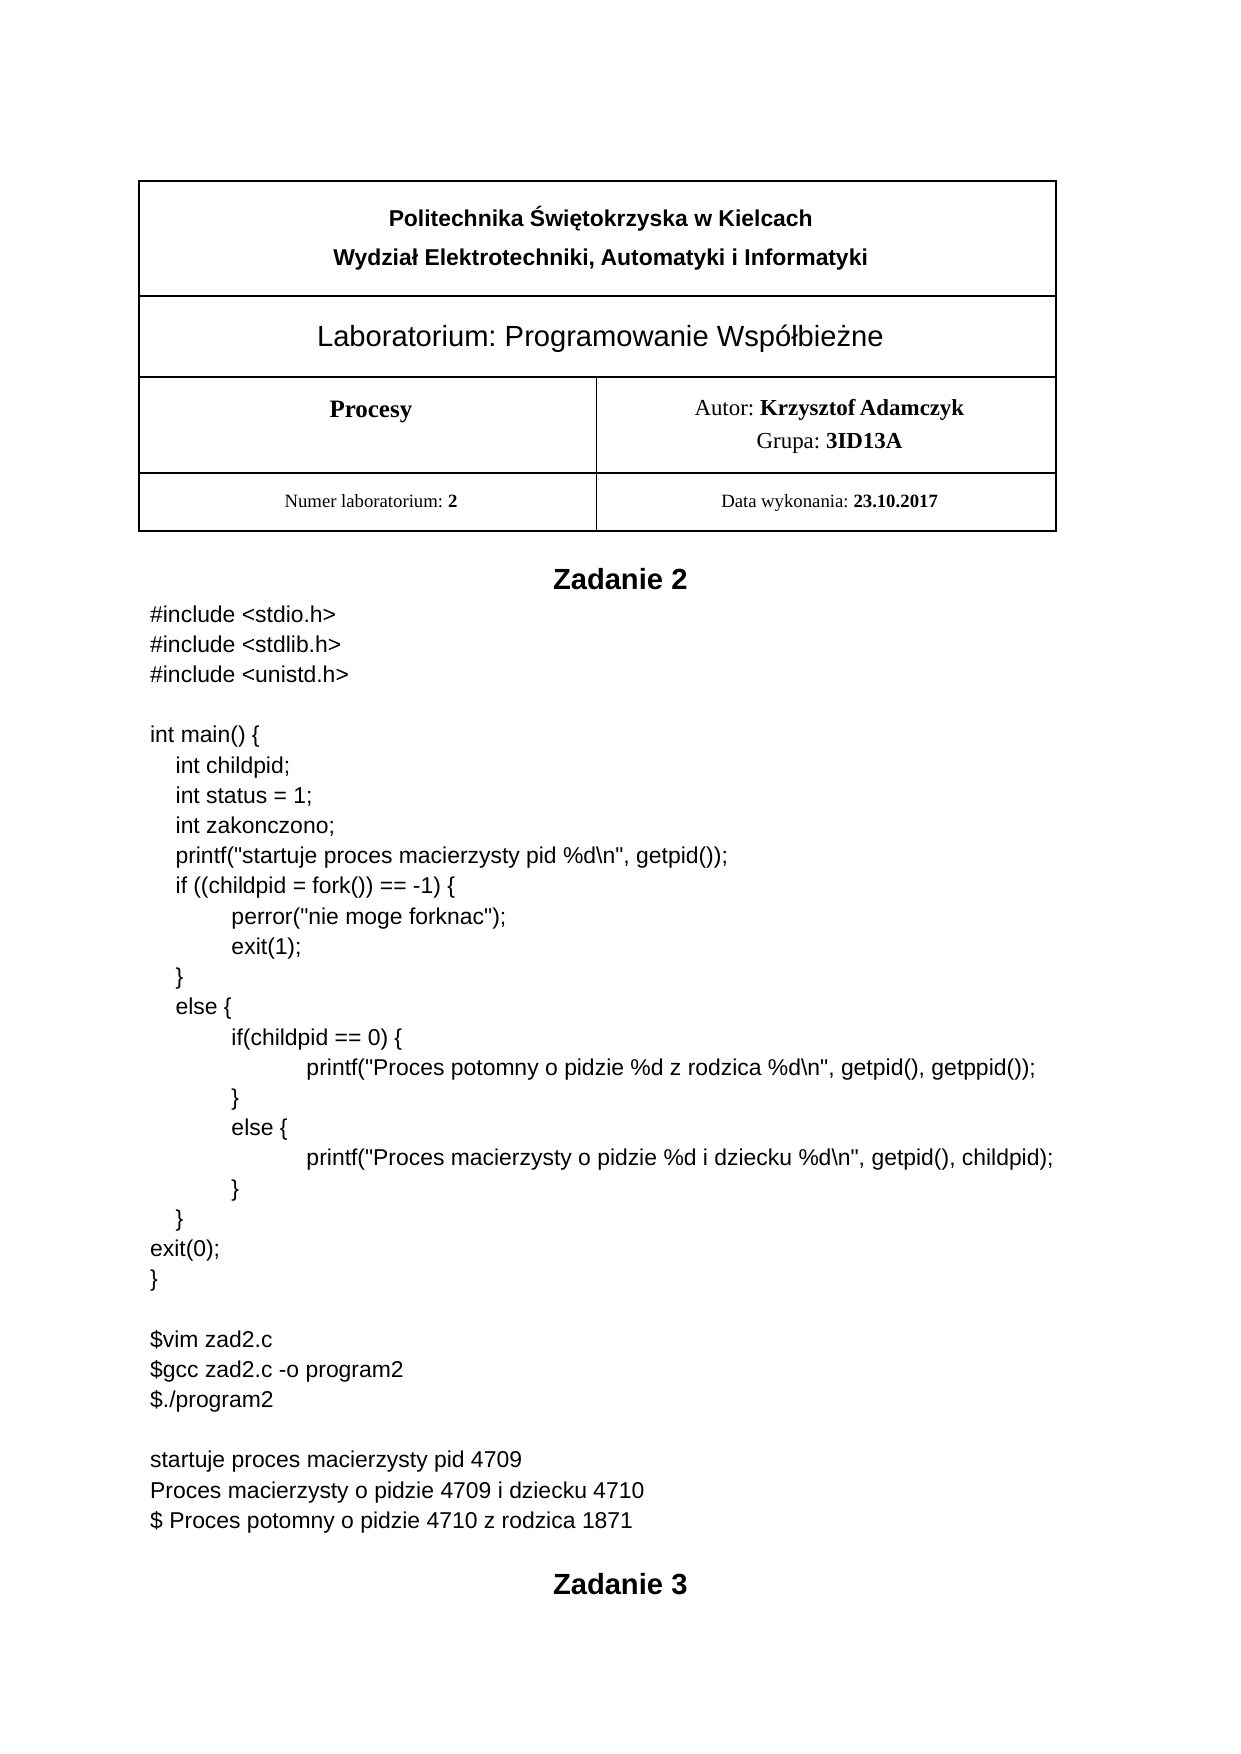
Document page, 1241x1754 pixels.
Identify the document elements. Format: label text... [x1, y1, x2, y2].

text else { [150, 993, 1090, 1020]
text #include <stdlib.h> [150, 631, 1090, 657]
text Zadanie 2 [150, 562, 1090, 596]
text int childpid; [150, 752, 1090, 778]
text $ Proces potomny o pidzie 4710 z rodzica 1871 [150, 1507, 1090, 1533]
text $./program2 [150, 1386, 1090, 1412]
table_cell Autor: Krzysztof Adamczyk Grupa: 3ID13A [597, 378, 1055, 472]
text if ((childpid = fork()) == -1) { [150, 872, 1090, 899]
text startuje proces macierzysty pid 4709 [150, 1446, 1090, 1473]
text #include <unistd.h> [150, 661, 1090, 687]
text if(childpid == 0) { [150, 1023, 1090, 1050]
text else { [150, 1114, 1090, 1141]
text exit(1); [150, 933, 1090, 959]
text printf("Proces macierzysty o pidzie %d i dziecku %d\n", getpid(), childpid); [150, 1144, 1090, 1171]
text exit(0); [150, 1235, 1090, 1261]
text perror("nie moge forknac"); [150, 903, 1090, 929]
text } [150, 1265, 1090, 1292]
text #include <stdio.h> [150, 601, 1090, 627]
table_cell Data wykonania: 23.10.2017 [597, 474, 1055, 530]
text } [150, 963, 1090, 989]
text int status = 1; [150, 782, 1090, 808]
table_header Politechnika Świętokrzyska w Kielcach Wydział Elektrotechniki, Automatyki i Informatyki [140, 182, 1055, 295]
text } [150, 1205, 1090, 1231]
text $vim zad2.c [150, 1326, 1090, 1352]
text printf("startuje proces macierzysty pid %d\n", getpid()); [150, 842, 1090, 869]
text Zadanie 3 [150, 1567, 1090, 1601]
table_cell Laboratorium: Programowanie Współbieżne [140, 297, 1055, 376]
text printf("Proces potomny o pidzie %d z rodzica %d\n", getpid(), getppid()); [150, 1054, 1090, 1080]
text $gcc zad2.c -o program2 [150, 1356, 1090, 1382]
table_cell Numer laboratorium: 2 [140, 474, 596, 530]
text } [150, 1174, 1090, 1201]
text Proces macierzysty o pidzie 4709 i dziecku 4710 [150, 1477, 1090, 1503]
text int main() { [150, 721, 1090, 748]
table_cell Procesy [140, 378, 596, 472]
text } [150, 1084, 1090, 1110]
text int zakonczono; [150, 812, 1090, 838]
